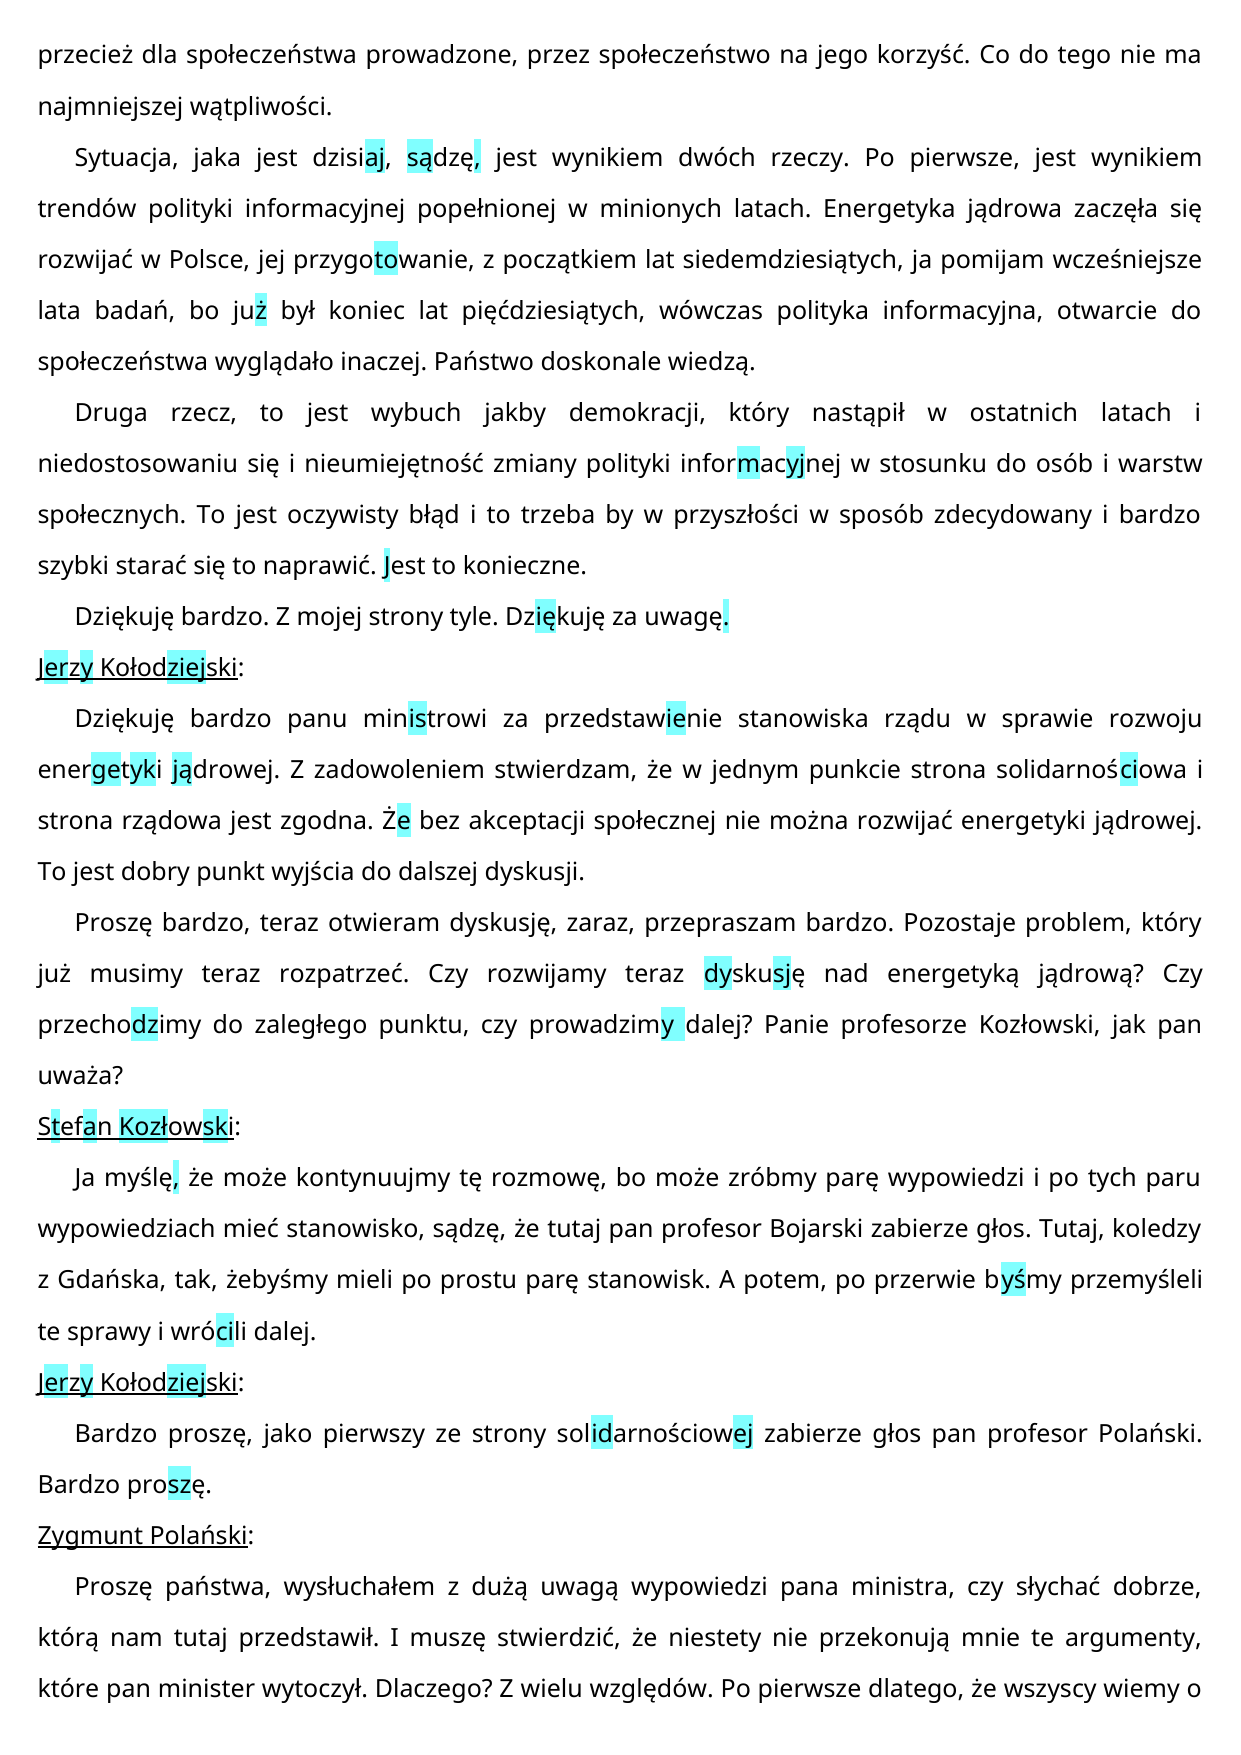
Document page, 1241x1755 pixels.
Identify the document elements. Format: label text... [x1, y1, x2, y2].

text Jerzy Kołodziejski: [37, 1364, 1203, 1398]
text przecież dla społeczeństwa prowadzone, przez społeczeństwo na jego korzyść. Co do tego nie ma najmniejszej wątpliwości. [37, 37, 1203, 122]
text Zygmunt Polański: [37, 1517, 1203, 1551]
text Bardzo proszę, jako pierwszy ze strony solidarnościowej zabierze głos pan profesor Polański. Bardzo proszę. [37, 1415, 1203, 1500]
text Proszę bardzo, teraz otwieram dyskusję, zaraz, przepraszam bardzo. Pozostaje problem, który już musimy teraz rozpatrzeć. Czy rozwijamy teraz dyskusję nad energetyką jądrową? Czy przechodzimy do zaległego punktu, czy prowadzimy dalej? Panie profesorze Kozłowski, jak pan uważa? [37, 905, 1203, 1092]
text Jerzy Kołodziejski: [37, 650, 1203, 684]
text Druga rzecz, to jest wybuch jakby demokracji, który nastąpił w ostatnich latach i niedostosowaniu się i nieumiejętność zmiany polityki informacyjnej w stosunku do osób i warstw społecznych. To jest oczywisty błąd i to trzeba by w przyszłości w sposób zdecydowany i bardzo szybki starać się to naprawić. Jest to konieczne. [37, 394, 1203, 582]
text Dziękuję bardzo panu ministrowi za przedstawienie stanowiska rządu w sprawie rozwoju energetyki jądrowej. Z zadowoleniem stwierdzam, że w jednym punkcie strona solidarnościowa i strona rządowa jest zgodna. Że bez akceptacji społecznej nie można rozwijać energetyki jądrowej. To jest dobry punkt wyjścia do dalszej dyskusji. [37, 701, 1203, 888]
text Dziękuję bardzo. Z mojej strony tyle. Dziękuję za uwagę. [37, 599, 1203, 633]
text Stefan Kozłowski: [37, 1109, 1203, 1143]
text Ja myślę, że może kontynuujmy tę rozmowę, bo może zróbmy parę wypowiedzi i po tych paru wypowiedziach mieć stanowisko, sądzę, że tutaj pan profesor Bojarski zabierze głos. Tutaj, koledzy z Gdańska, tak, żebyśmy mieli po prostu parę stanowisk. A potem, po przerwie byśmy przemyśleli te sprawy i wrócili dalej. [37, 1160, 1203, 1347]
text Proszę państwa, wysłuchałem z dużą uwagą wypowiedzi pana ministra, czy słychać dobrze, którą nam tutaj przedstawił. I muszę stwierdzić, że niestety nie przekonują mnie te argumenty, które pan minister wytoczył. Dlaczego? Z wielu względów. Po pierwsze dlatego, że wszyscy wiemy o [37, 1568, 1203, 1704]
text Sytuacja, jaka jest dzisiaj, sądzę, jest wynikiem dwóch rzeczy. Po pierwsze, jest wynikiem trendów polityki informacyjnej popełnionej w minionych latach. Energetyka jądrowa zaczęła się rozwijać w Polsce, jej przygotowanie, z początkiem lat siedemdziesiątych, ja pomijam wcześniejsze lata badań, bo już był koniec lat pięćdziesiątych, wówczas polityka informacyjna, otwarcie do społeczeństwa wyglądało inaczej. Państwo doskonale wiedzą. [37, 139, 1203, 377]
